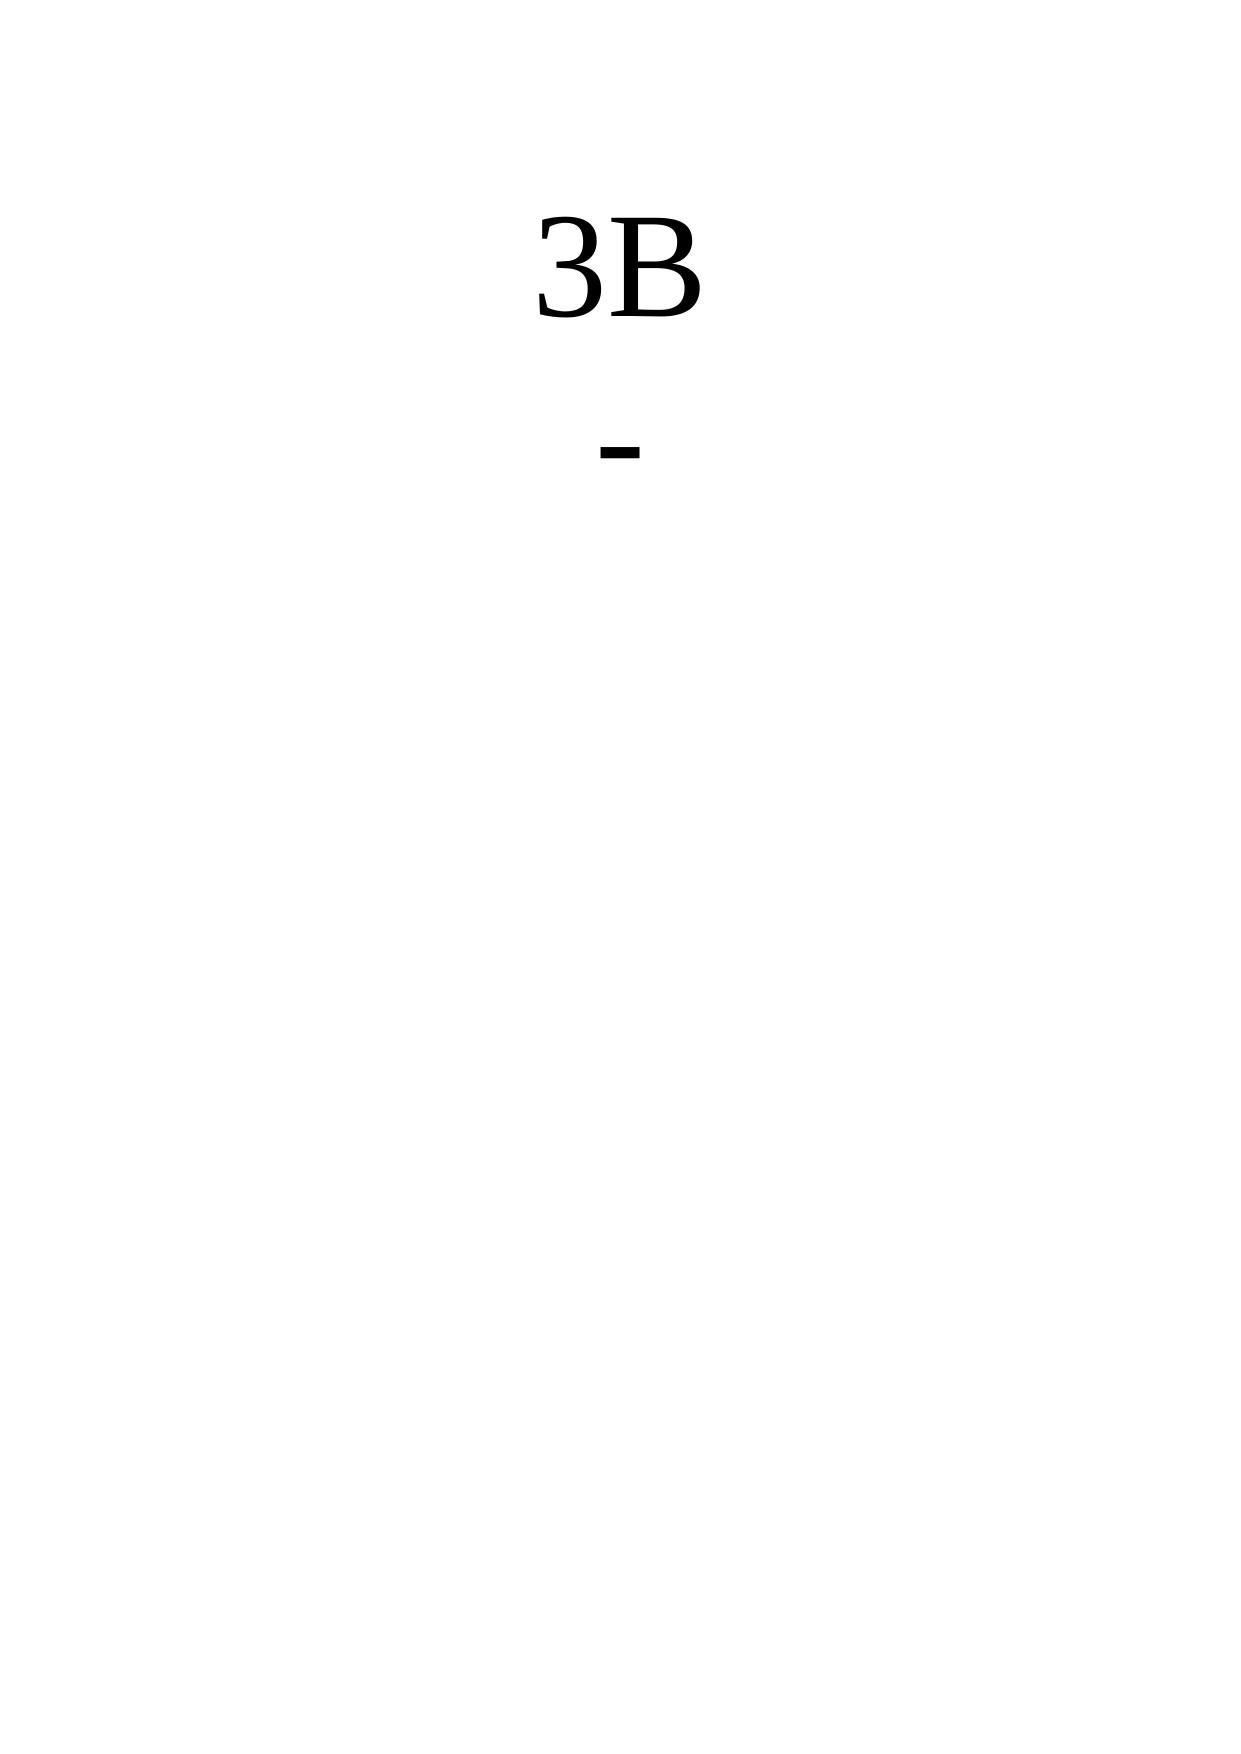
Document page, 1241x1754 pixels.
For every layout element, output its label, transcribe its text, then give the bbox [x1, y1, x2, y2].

text 3B [118, 176, 1122, 349]
text - [118, 349, 1122, 521]
